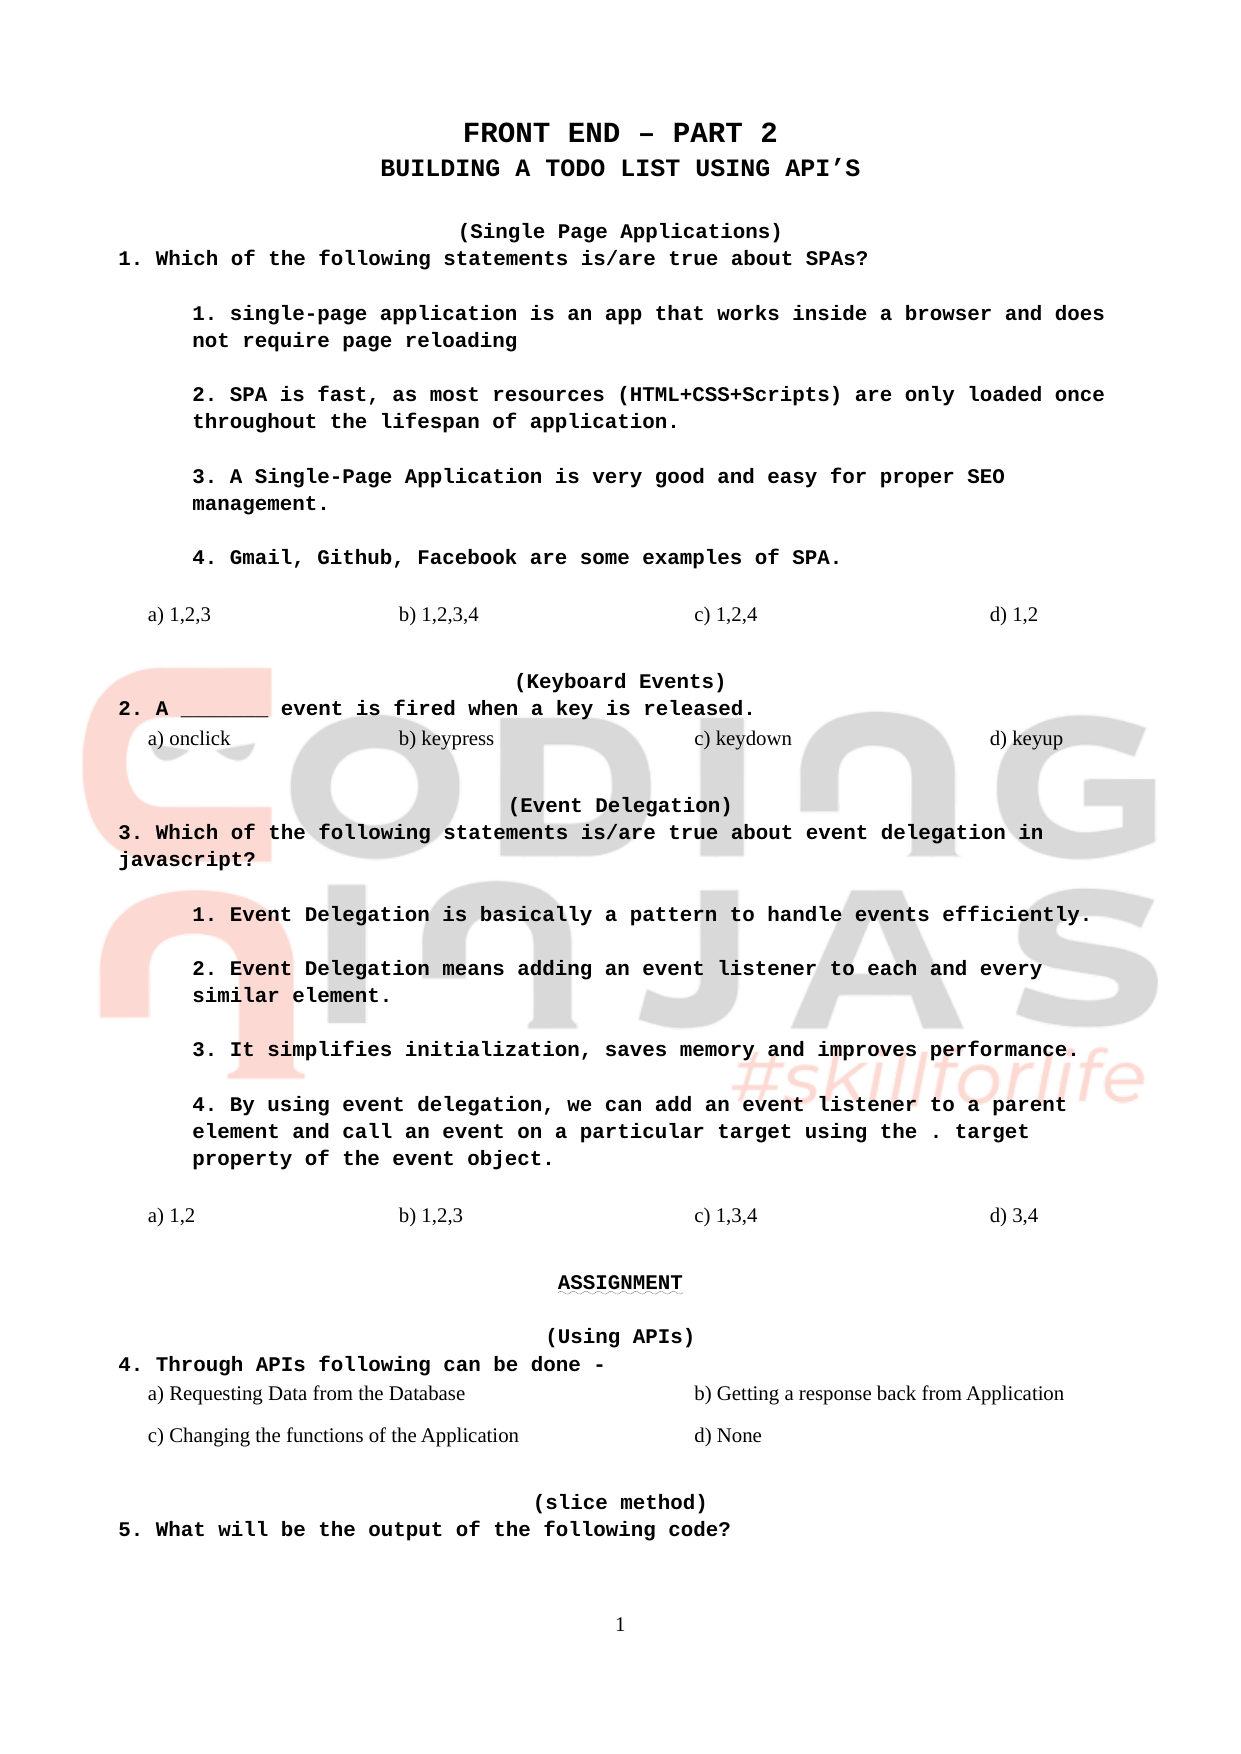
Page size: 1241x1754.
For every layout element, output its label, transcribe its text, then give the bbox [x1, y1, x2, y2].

text 4. By using event delegation, we can add an event listener to a parent element and call an event on a particular target using the . target property of the event object. [192, 1094, 1122, 1172]
text 4. Through APIs following can be done - [118, 1353, 1122, 1377]
text 3. It simplifies initialization, saves memory and improves performance. [192, 1039, 1122, 1063]
text FRONT END – PART 2 [118, 118, 1122, 151]
text (Event Delegation) [118, 795, 1122, 818]
text 3. A Single-Page Application is very good and easy for proper SEO management. [192, 466, 1122, 517]
text a) 1,2 b) 1,2,3 c) 1,3,4 d) 3,4 [148, 1203, 1122, 1227]
text a) 1,2,3 b) 1,2,3,4 c) 1,2,4 d) 1,2 [148, 602, 1122, 626]
text (slice method) [118, 1492, 1122, 1516]
text 2. A _______ event is fired when a key is released. [118, 698, 1122, 722]
text 1. Event Delegation is basically a pattern to handle events efficiently. [192, 903, 1122, 927]
text (Using APIs) [118, 1326, 1122, 1350]
text 5. What will be the output of the following code? [118, 1519, 1122, 1543]
text ASSIGNMENT [118, 1272, 1122, 1296]
text (Single Page Applications) [118, 221, 1122, 245]
text 3. Which of the following statements is/are true about event delegation in javascript? [118, 822, 1122, 873]
text 1. single-page application is an app that works inside a browser and does not require page reloading [192, 303, 1122, 353]
text a) Requesting Data from the Database b) Getting a response back from Application [148, 1381, 1122, 1405]
text 2. Event Delegation means adding an event listener to each and every similar element. [192, 958, 1122, 1009]
text (Keyboard Events) [118, 671, 1122, 695]
text a) onclick b) keypress c) keydown d) keyup [148, 725, 1122, 749]
text 4. Gmail, Github, Facebook are some examples of SPA. [192, 547, 1122, 571]
text 1. Which of the following statements is/are true about SPAs? [118, 248, 1122, 272]
text BUILDING A TODO LIST USING API’S [118, 156, 1122, 184]
text c) Changing the functions of the Application d) None [148, 1423, 1122, 1447]
text 2. SPA is fast, as most resources (HTML+CSS+Scripts) are only loaded once throughout the lifespan of application. [192, 384, 1122, 435]
